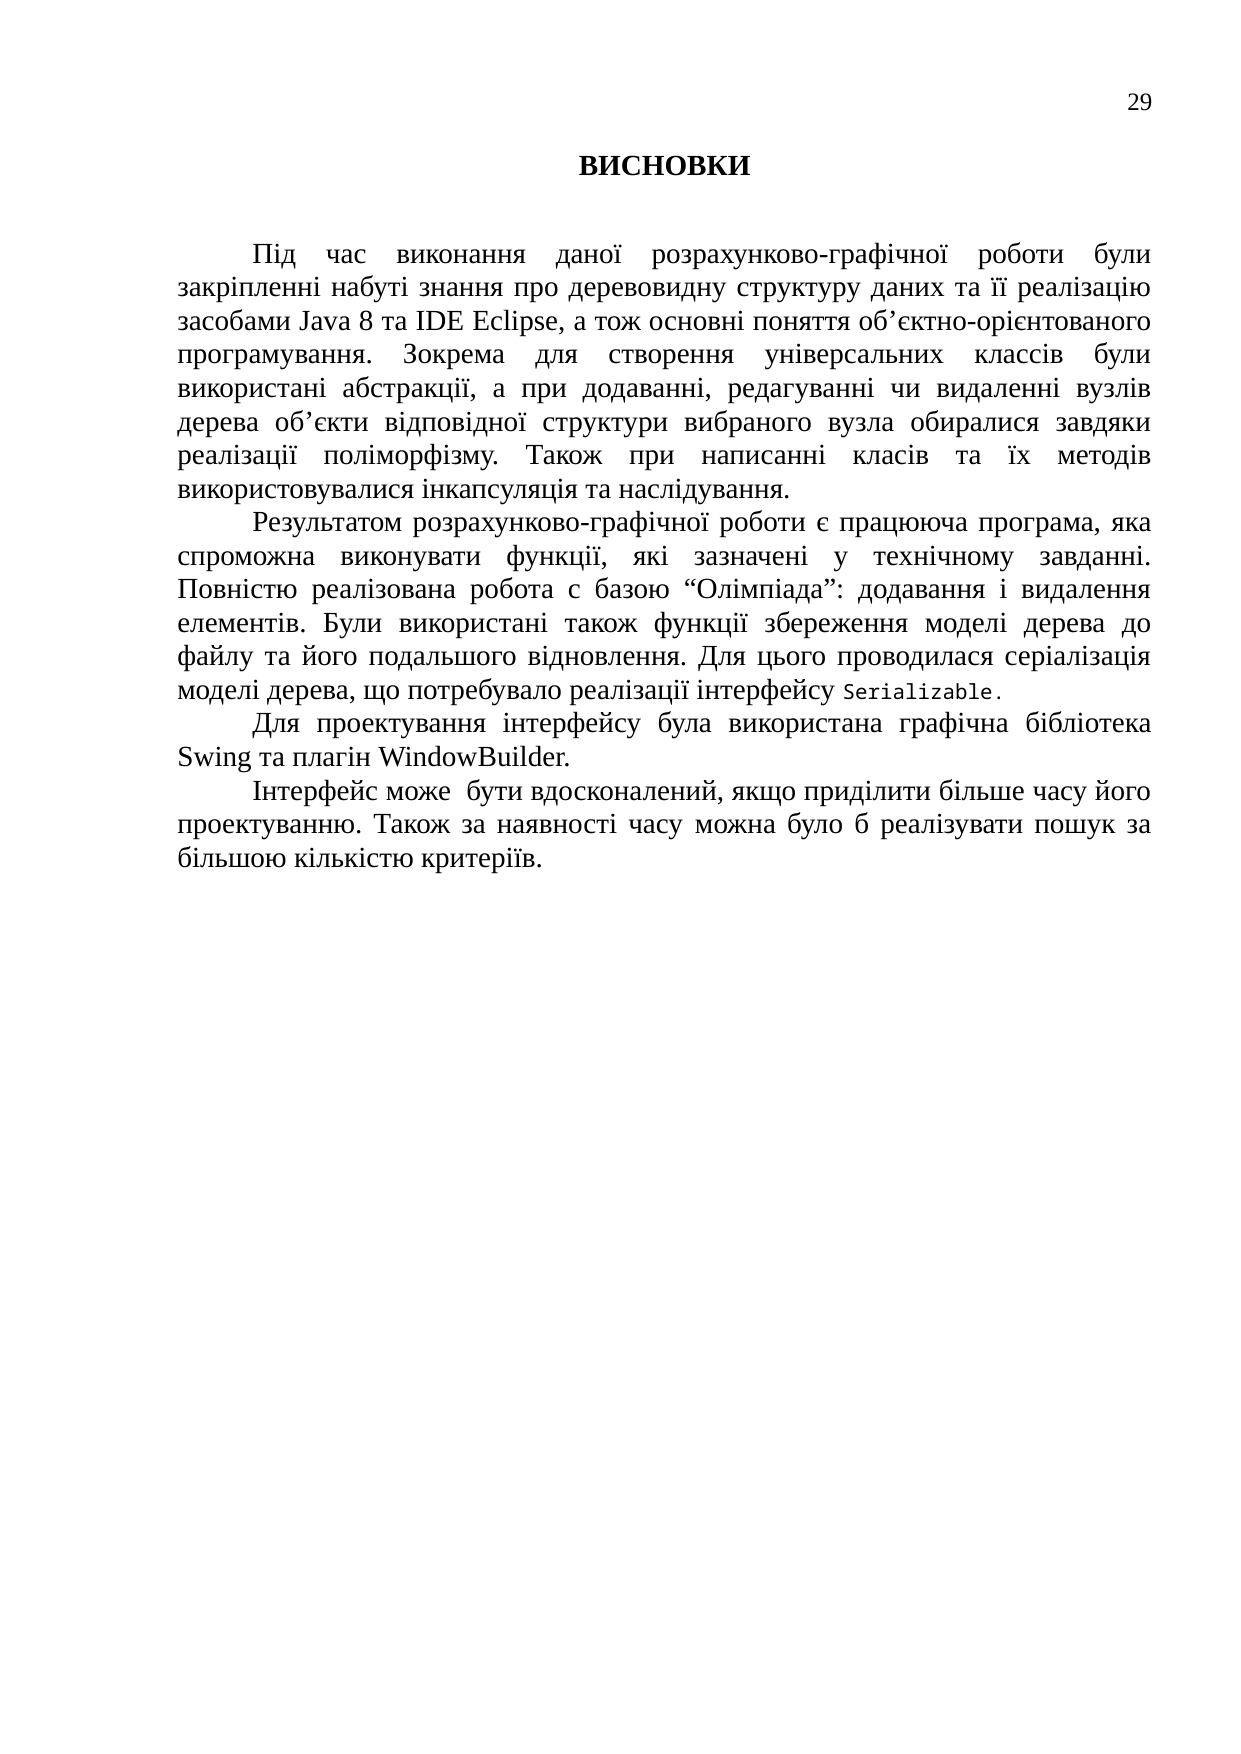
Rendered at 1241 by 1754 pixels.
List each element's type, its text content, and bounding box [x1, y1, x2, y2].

text Результатом розрахунково-графічної роботи є працююча програма, яка спроможна виконувати функції, які зазначені у технічному завданні. Повністю реалізована робота с базою “Олімпіада”: додавання і видалення елементів. Були використані також функції збереження моделі дерева до файлу та його подальшого відновлення. Для цього проводилася серіалізація моделі дерева, що потребувало реалізації інтерфейсу Serializable. [177, 504, 1152, 706]
text Для проектування інтерфейсу була використана графічна бібліотека Swing та плагін WindowBuilder. [177, 706, 1152, 773]
text Під час виконання даної розрахунково-графічної роботи були закріпленні набуті знання про деревовидну структуру даних та її реалізацію засобами Java 8 та IDE Eclipse, а тож основні поняття об’єктно-орієнтованого програмування. Зокрема для створення універсальних классів були використані абстракції, а при додаванні, редагуванні чи видаленні вузлів дерева об’єкти відповідної структури вибраного вузла обиралися завдяки реалізації поліморфізму. Також при написанні класів та їх методів використовувалися інкапсуляція та наслідування. [177, 236, 1152, 504]
text Інтерфейс може бути вдосконалений, якщо приділити більше часу його проектуванню. Також за наявності часу можна було б реалізувати пошук за більшою кількістю критеріїв. [177, 773, 1152, 873]
text ВИСНОВКИ [177, 148, 1152, 182]
